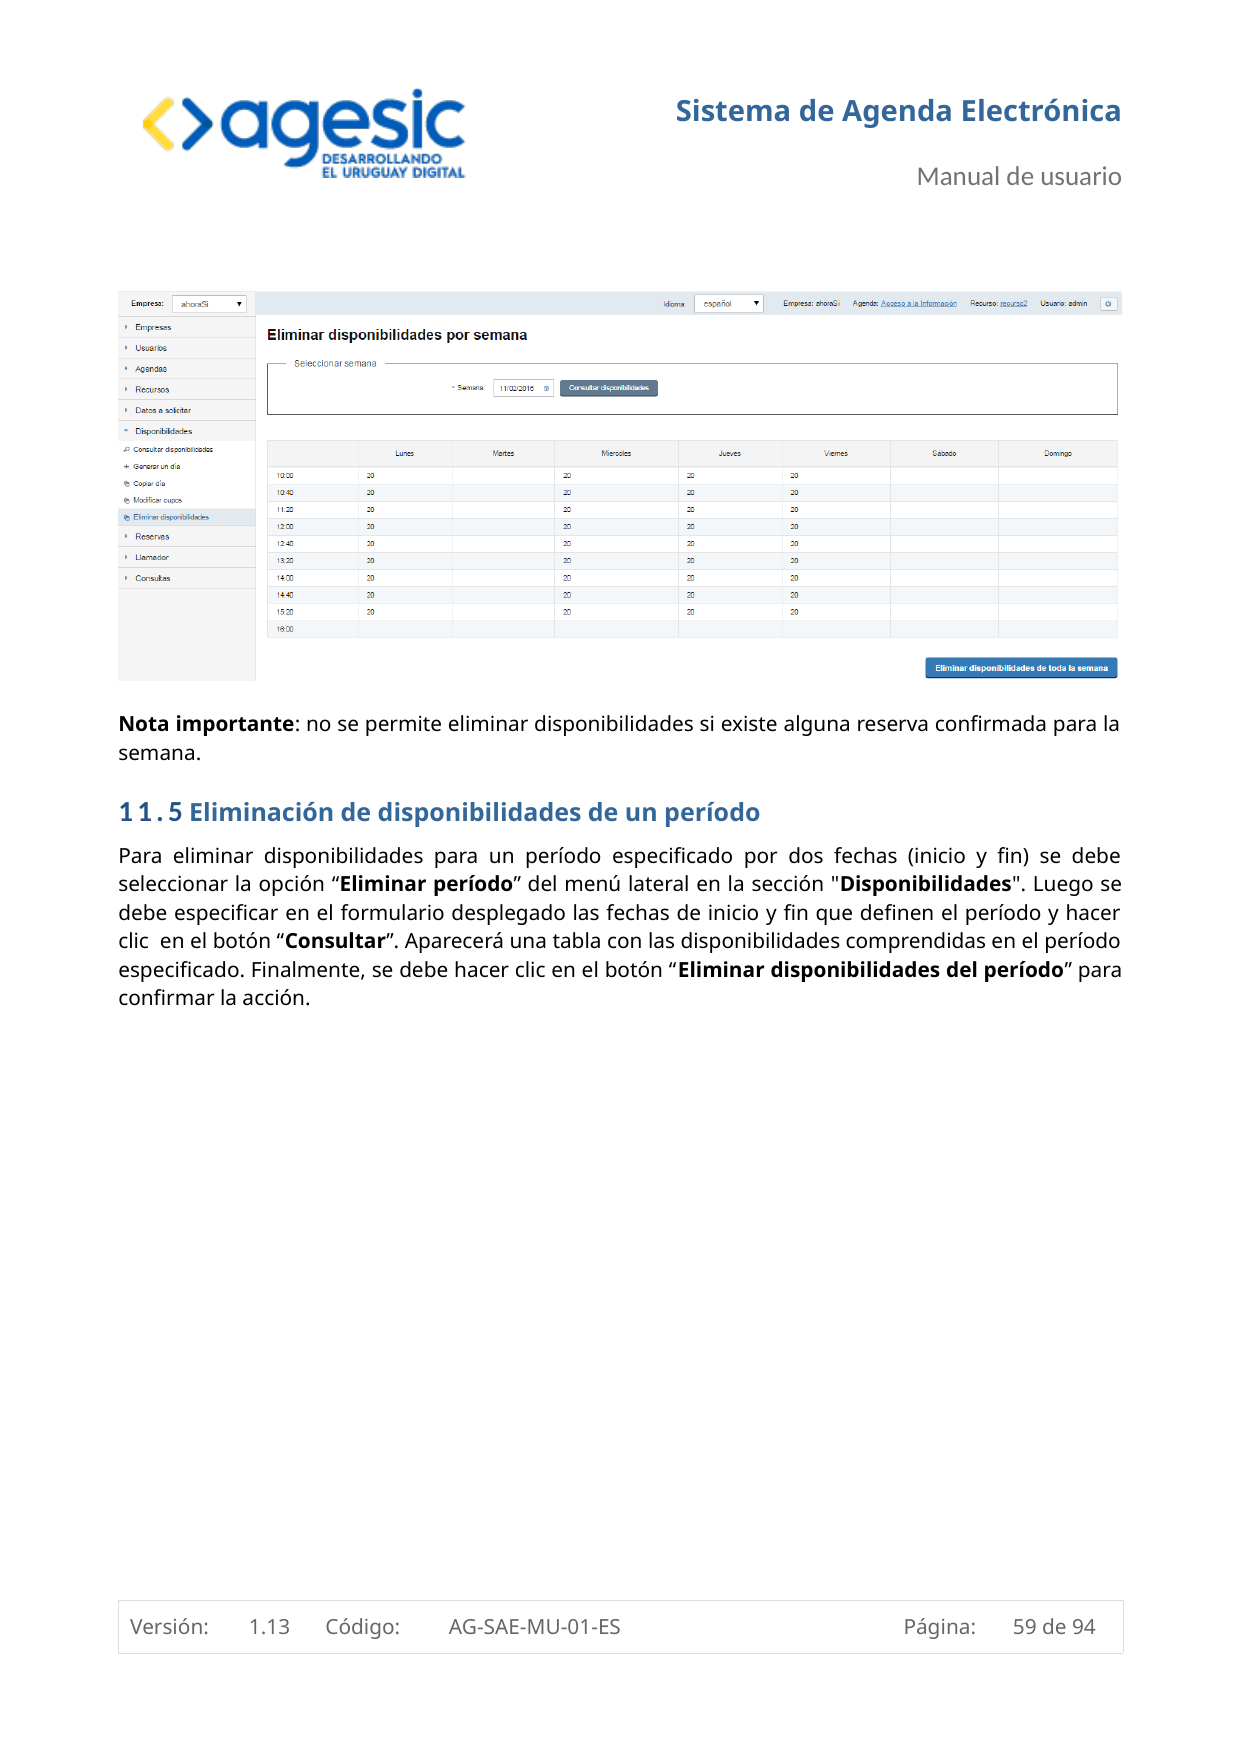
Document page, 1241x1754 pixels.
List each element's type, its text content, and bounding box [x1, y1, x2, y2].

subtitle Eliminación de disponibilidades de un período [118, 793, 1122, 829]
text Nota importante: no se permite eliminar disponibilidades si existe alguna reserva confirmada para la semana. [118, 681, 1122, 766]
picture [142, 88, 466, 178]
picture [118, 289, 1123, 681]
text Para eliminar disponibilidades para un período especificado por dos fechas (inicio y fin) se debe seleccionar la opción “Eliminar período” del menú lateral en la sección "Disponibilidades". Luego se debe especificar en el formulario desplegado las fechas de inicio y fin que definen el período y hacer clic en el botón “Consultar”. Aparecerá una tabla con las disponibilidades comprendidas en el período especificado. Finalmente, se debe hacer clic en el botón “Eliminar disponibilidades del período” para confirmar la acción. [118, 841, 1122, 1012]
